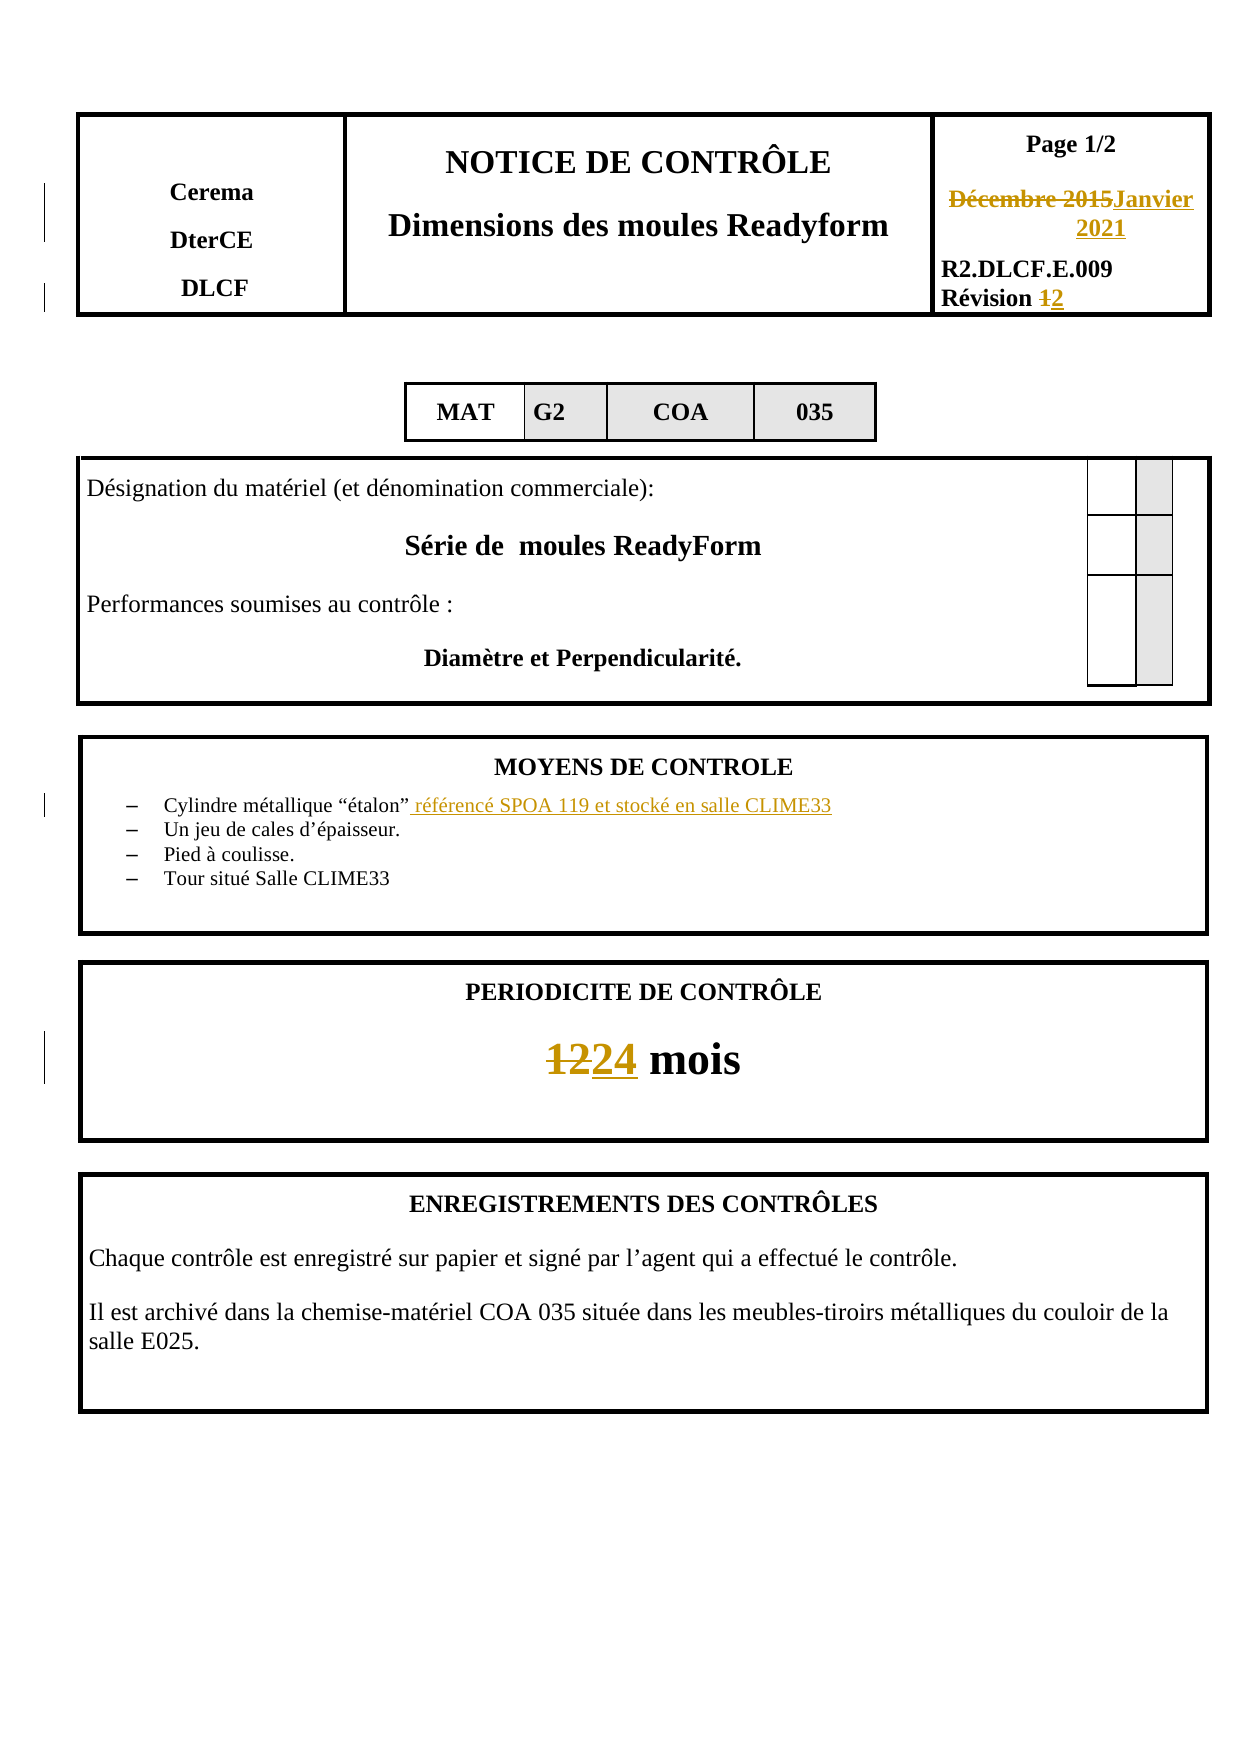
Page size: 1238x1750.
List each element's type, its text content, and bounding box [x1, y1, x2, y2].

table_cell [78, 439, 1087, 456]
table_cell [1172, 439, 1209, 456]
table_cell [877, 382, 1027, 439]
table_cell [80, 684, 1207, 701]
table_cell [83, 1097, 1205, 1138]
table_cell [1137, 460, 1172, 514]
table_cell Désignation du matériel (et dénomination commerciale): [80, 457, 1087, 514]
table_cell MAT [407, 385, 524, 439]
table_header ENREGISTREMENTS DES CONTRÔLES [83, 1177, 1205, 1231]
table_cell Série de moules ReadyForm [80, 514, 1087, 574]
table_cell [1136, 439, 1172, 456]
table_cell [1088, 516, 1135, 574]
table_cell Chaque contrôle est enregistré sur papier et signé par l’agent qui a effectué le contrôle. Il est archivé dans la chemise-matériel COA 035 située dans les meubles-tiroirs métalliques du couloir de la salle E025. [83, 1231, 1205, 1368]
table_cell [1137, 576, 1172, 684]
table_cell Cylindre métallique “étalon” référencé SPOA 119 et stocké en salle CLIME33 Un jeu de cales d’épaisseur. Pied à coulisse. Tour situé Salle CLIME33 [83, 793, 1205, 889]
table_cell [1173, 574, 1207, 684]
table_cell Performances soumises au contrôle : Diamètre et Perpendicularité. [80, 574, 1087, 684]
table_header MOYENS DE CONTROLE [83, 739, 1205, 793]
table_cell [1173, 514, 1207, 574]
table_cell 24 mois [83, 1019, 1205, 1097]
table_cell [1027, 382, 1209, 439]
table_cell [78, 382, 404, 439]
table_header [78, 365, 1209, 382]
table_cell [1088, 576, 1135, 684]
table_cell 035 [755, 385, 874, 439]
table_cell G2 [525, 385, 606, 439]
table_cell COA [608, 385, 753, 439]
table_cell [83, 890, 1205, 931]
table_cell [1137, 516, 1172, 574]
table_cell [1088, 460, 1135, 514]
table_header PERIODICITE DE CONTRÔLE [83, 965, 1205, 1018]
table_cell [1088, 439, 1136, 456]
table_cell [1173, 460, 1207, 514]
table_cell [83, 1368, 1205, 1409]
